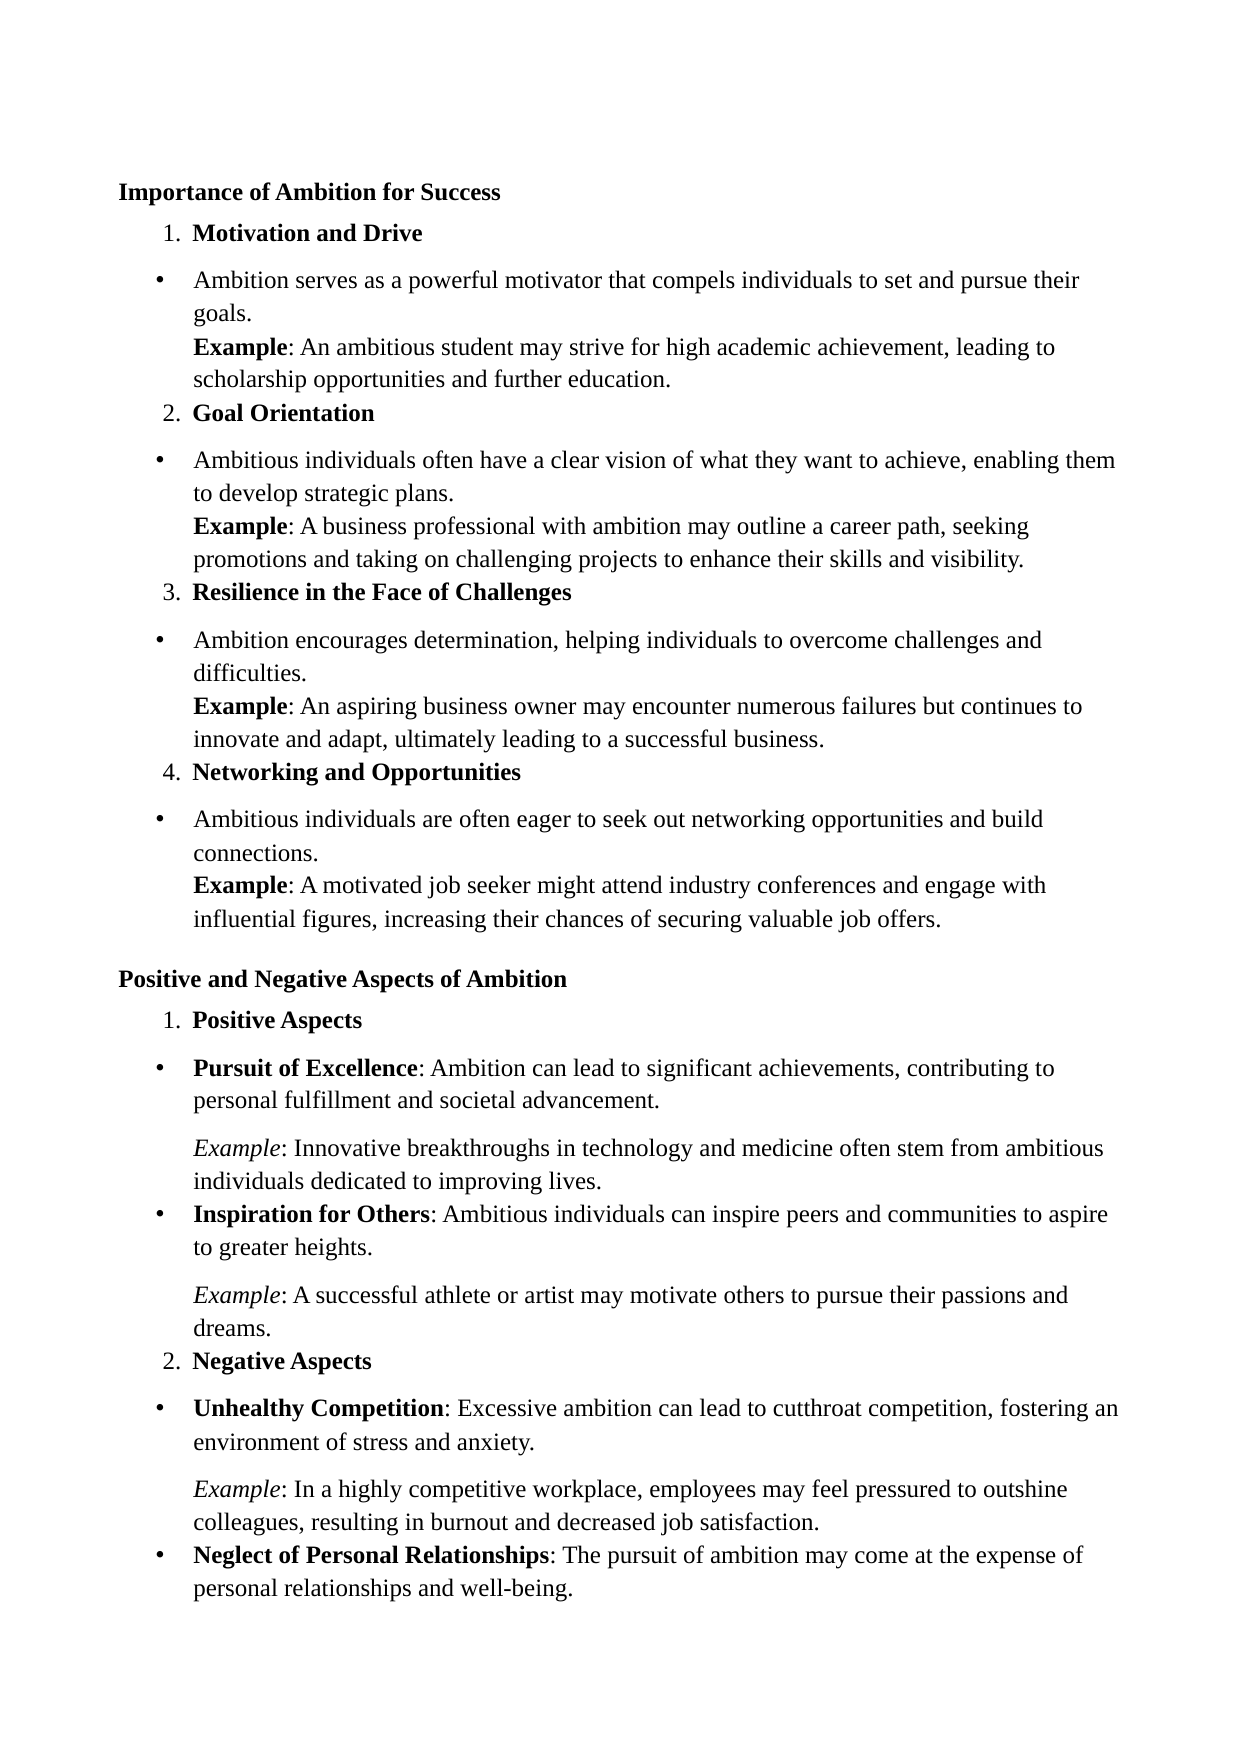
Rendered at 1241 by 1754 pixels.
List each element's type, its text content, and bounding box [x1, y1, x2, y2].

subtitle Importance of Ambition for Success [118, 177, 1122, 205]
list Inspiration for Others: Ambitious individuals can inspire peers and communities to aspire to greater heights. [156, 1199, 1122, 1261]
list Example: A business professional with ambition may outline a career path, seeking promotions and taking on challenging projects to enhance their skills and visibility. [156, 511, 1122, 573]
list Neglect of Personal Relationships: The pursuit of ambition may come at the expense of personal relationships and well-being. [156, 1540, 1122, 1602]
list Ambition encourages determination, helping individuals to overcome challenges and difficulties. [156, 625, 1122, 687]
list Ambition serves as a powerful motivator that compels individuals to set and pursue their goals. [156, 266, 1122, 327]
list Unhealthy Competition: Excessive ambition can lead to cutthroat competition, fostering an environment of stress and anxiety. [156, 1393, 1122, 1455]
list Pursuit of Excellence: Ambition can lead to significant achievements, contributing to personal fulfillment and societal advancement. [156, 1053, 1122, 1114]
list Example: A successful athlete or artist may motivate others to pursue their passions and dreams. [156, 1280, 1122, 1342]
list Negative Aspects [162, 1346, 1122, 1375]
list Example: A motivated job seeker might attend industry conferences and engage with influential figures, increasing their chances of securing valuable job offers. [156, 871, 1122, 932]
list Example: Innovative breakthroughs in technology and medicine often stem from ambitious individuals dedicated to improving lives. [156, 1133, 1122, 1195]
list Resilience in the Face of Challenges [162, 577, 1122, 606]
list Ambitious individuals often have a clear vision of what they want to achieve, enabling them to develop strategic plans. [156, 445, 1122, 507]
list Networking and Opportunities [162, 757, 1122, 786]
list Motivation and Drive [162, 218, 1122, 247]
list Example: An ambitious student may strive for high academic achievement, leading to scholarship opportunities and further education. [156, 332, 1122, 393]
list Positive Aspects [162, 1005, 1122, 1034]
list Example: An aspiring business owner may encounter numerous failures but continues to innovate and adapt, ultimately leading to a successful business. [156, 691, 1122, 753]
list Ambitious individuals are often eager to seek out networking opportunities and build connections. [156, 804, 1122, 866]
list Goal Orientation [162, 398, 1122, 426]
subtitle Positive and Negative Aspects of Ambition [118, 964, 1122, 992]
list Example: In a highly competitive workplace, employees may feel pressured to outshine colleagues, resulting in burnout and decreased job satisfaction. [156, 1474, 1122, 1536]
